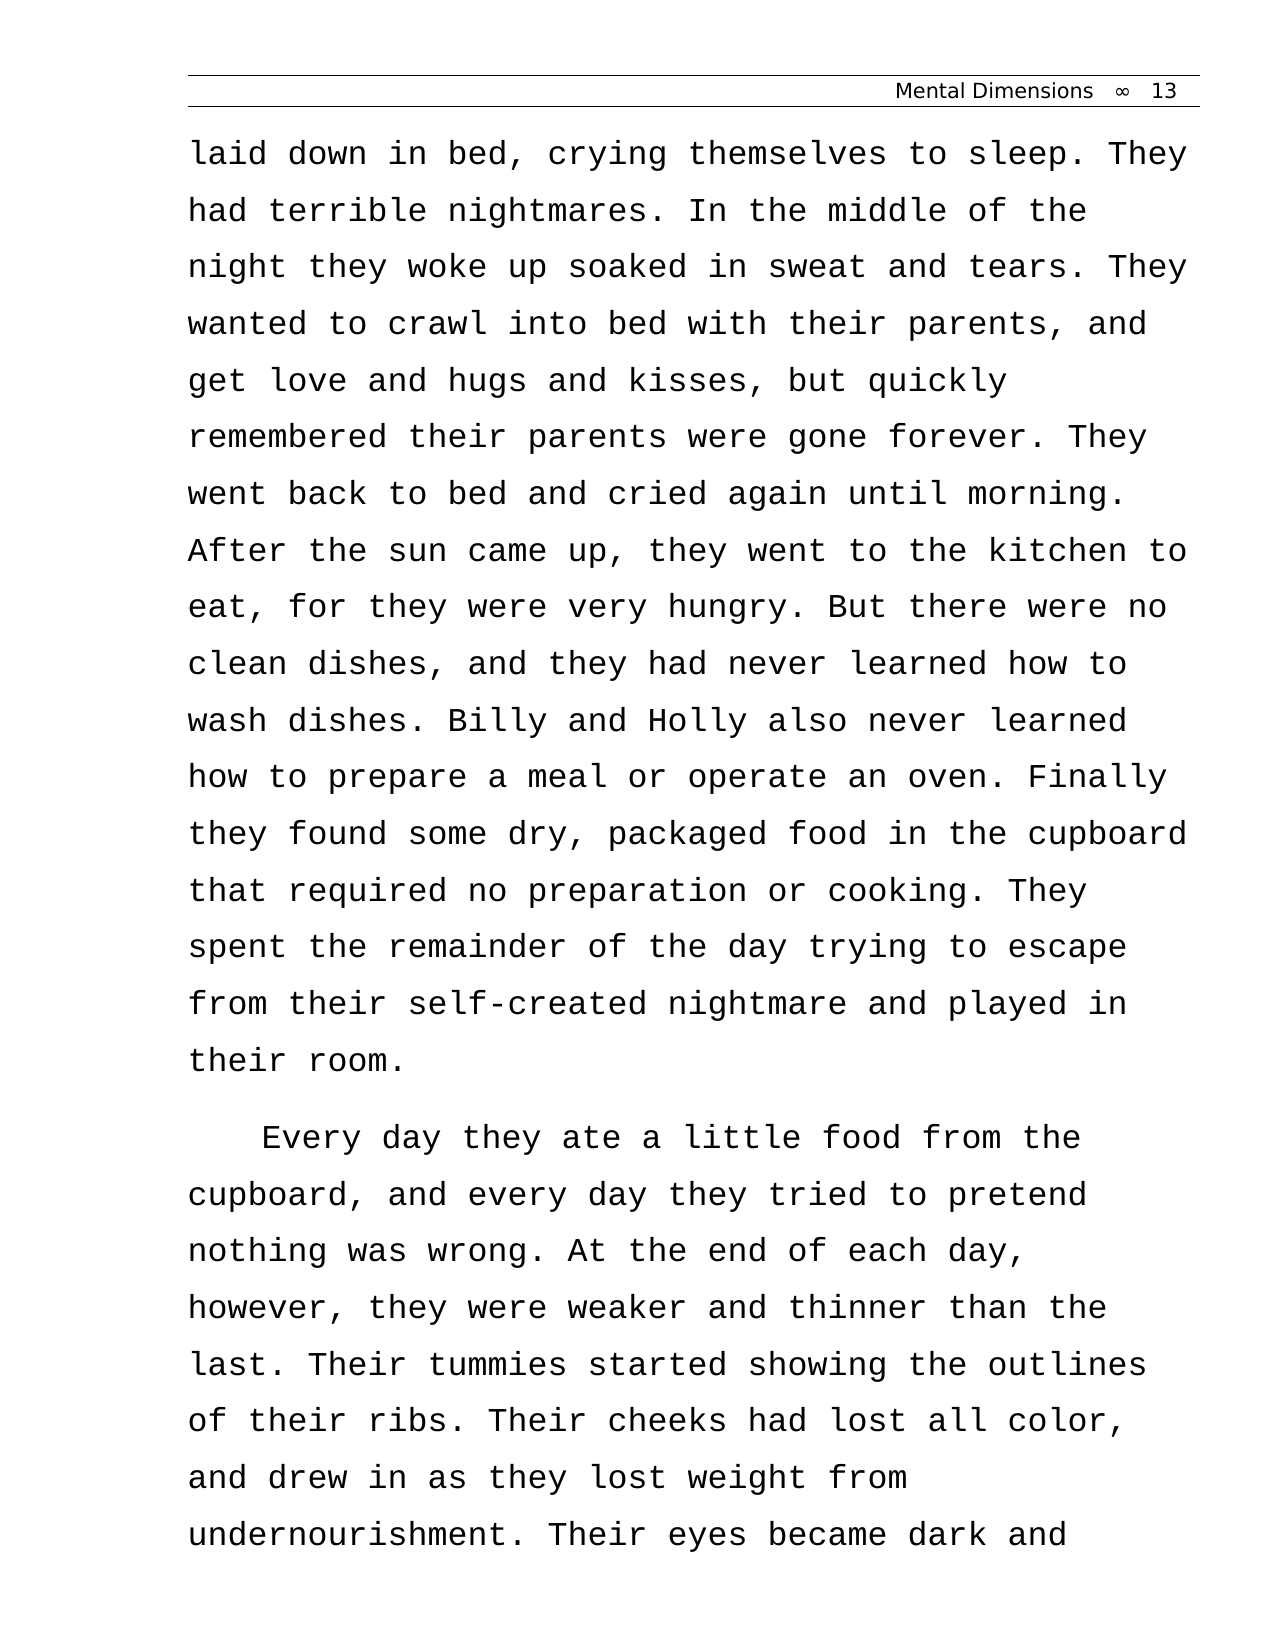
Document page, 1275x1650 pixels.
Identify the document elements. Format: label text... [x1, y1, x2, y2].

text laid down in bed, crying themselves to sleep. They had terrible nightmares. In the middle of the night they woke up soaked in sweat and tears. They wanted to crawl into bed with their parents, and get love and hugs and kisses, but quickly remembered their parents were gone forever. They went back to bed and cried again until morning. After the sun came up, they went to the kitchen to eat, for they were very hungry. But there were no clean dishes, and they had never learned how to wash dishes. Billy and Holly also never learned how to prepare a meal or operate an oven. Finally they found some dry, packaged food in the cupboard that required no preparation or cooking. They spent the remainder of the day trying to escape from their self-created nightmare and played in their room. [187, 137, 1200, 1081]
text Every day they ate a little food from the cupboard, and every day they tried to pretend nothing was wrong. At the end of each day, however, they were weaker and thinner than the last. Their tummies started showing the outlines of their ribs. Their cheeks had lost all color, and drew in as they lost weight from undernourishment. Their eyes became dark and [187, 1121, 1200, 1555]
